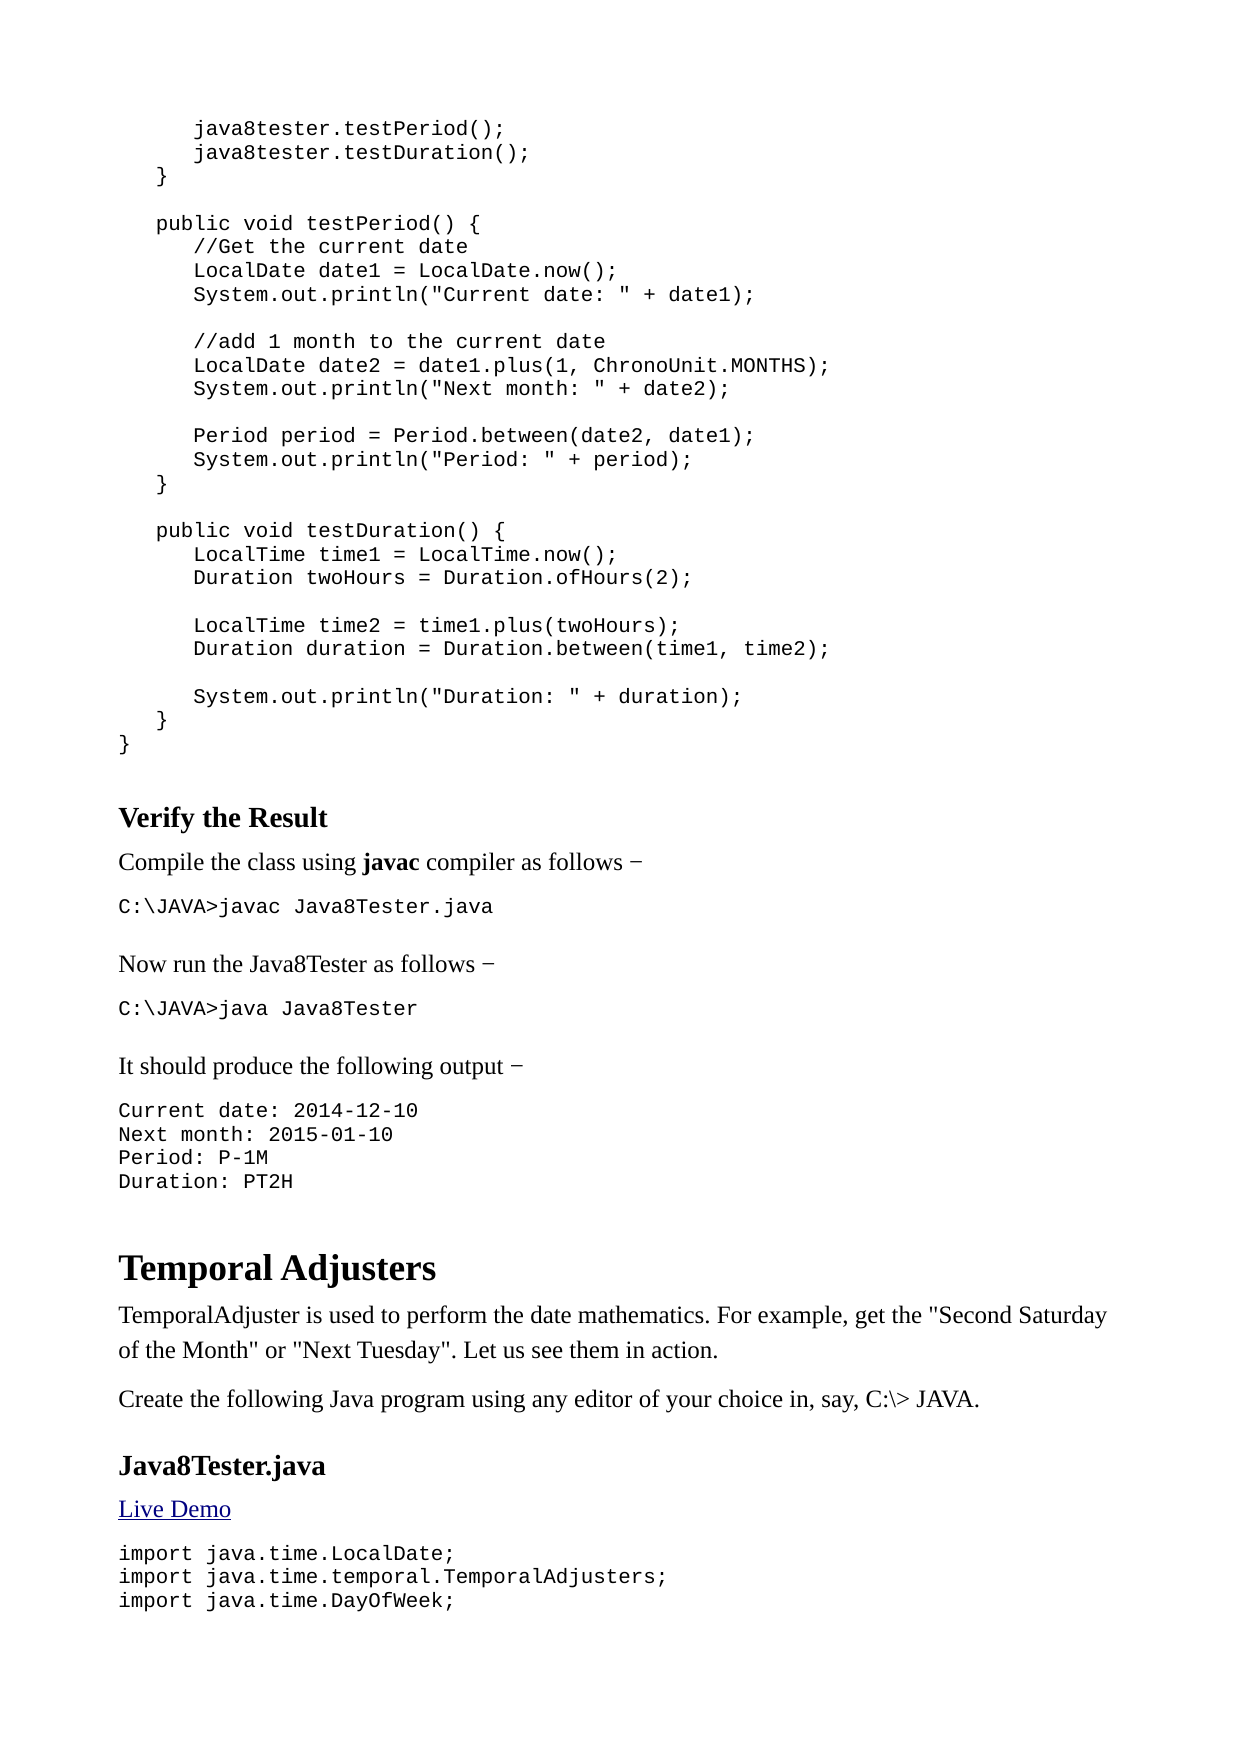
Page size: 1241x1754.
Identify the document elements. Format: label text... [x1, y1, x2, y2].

text } [118, 473, 1122, 496]
text } [118, 709, 1122, 733]
text LocalTime time2 = time1.plus(twoHours); [118, 615, 1122, 638]
text System.out.println("Next month: " + date2); [118, 378, 1122, 402]
text Next month: 2015-01-10 [118, 1124, 1122, 1147]
text java8tester.testPeriod(); [118, 118, 1122, 142]
text public void testPeriod() { [118, 213, 1122, 236]
text It should produce the following output − [118, 1051, 1122, 1080]
text LocalTime time1 = LocalTime.now(); [118, 544, 1122, 567]
text //add 1 month to the current date [118, 331, 1122, 354]
text Duration duration = Duration.between(time1, time2); [118, 638, 1122, 662]
text import java.time.DayOfWeek; [118, 1590, 1122, 1614]
text Period period = Period.between(date2, date1); [118, 426, 1122, 449]
text Now run the Java8Tester as follows − [118, 949, 1122, 978]
subtitle Temporal Adjusters [118, 1245, 1122, 1288]
text import java.time.temporal.TemporalAdjusters; [118, 1567, 1122, 1590]
text java8tester.testDuration(); [118, 142, 1122, 165]
text C:\JAVA>javac Java8Tester.java [118, 896, 1122, 919]
text Duration: PT2H [118, 1171, 1122, 1195]
text TemporalAdjuster is used to perform the date mathematics. For example, get the "Second Saturday of the Month" or "Next Tuesday". Let us see them in action. [118, 1301, 1122, 1364]
text Period: P-1M [118, 1147, 1122, 1171]
text Create the following Java program using any editor of your choice in, say, C:\> JAVA. [118, 1384, 1122, 1413]
text C:\JAVA>java Java8Tester [118, 998, 1122, 1022]
text import java.time.LocalDate; [118, 1543, 1122, 1567]
text Compile the class using javac compiler as follows − [118, 847, 1122, 875]
subtitle Verify the Result [118, 801, 1122, 834]
text LocalDate date2 = date1.plus(1, ChronoUnit.MONTHS); [118, 354, 1122, 378]
text Live Demo [118, 1494, 1122, 1523]
text Duration twoHours = Duration.ofHours(2); [118, 567, 1122, 591]
text LocalDate date1 = LocalDate.now(); [118, 260, 1122, 284]
text System.out.println("Current date: " + date1); [118, 284, 1122, 307]
text System.out.println("Duration: " + duration); [118, 686, 1122, 709]
text System.out.println("Period: " + period); [118, 449, 1122, 473]
text } [118, 165, 1122, 189]
text } [118, 733, 1122, 757]
subtitle Java8Tester.java [118, 1448, 1122, 1481]
text public void testDuration() { [118, 520, 1122, 544]
text //Get the current date [118, 236, 1122, 260]
text Current date: 2014-12-10 [118, 1100, 1122, 1124]
